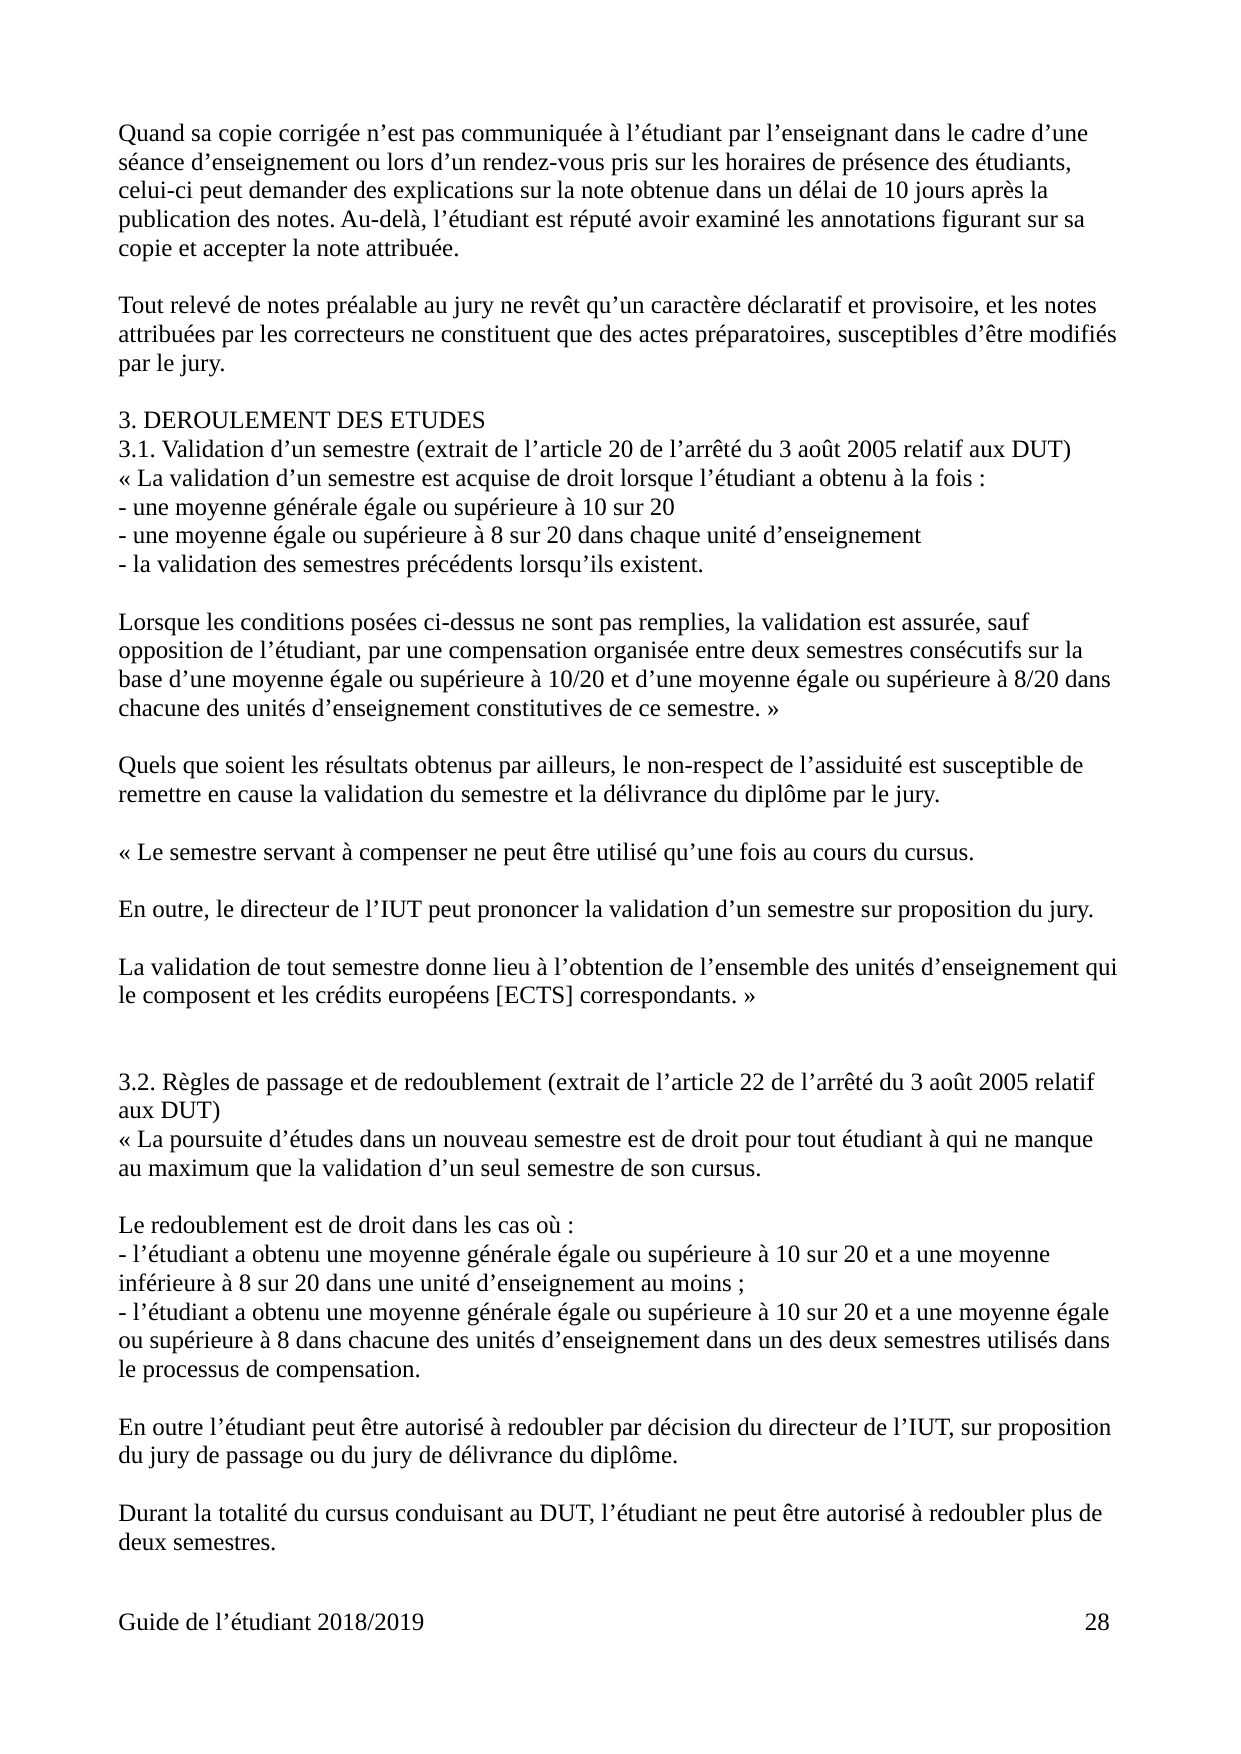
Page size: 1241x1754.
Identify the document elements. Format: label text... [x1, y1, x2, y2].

text « La validation d’un semestre est acquise de droit lorsque l’étudiant a obtenu à la fois : [118, 463, 1122, 492]
text Lorsque les conditions posées ci-dessus ne sont pas remplies, la validation est assurée, sauf opposition de l’étudiant, par une compensation organisée entre deux semestres consécutifs sur la base d’une moyenne égale ou supérieure à 10/20 et d’une moyenne égale ou supérieure à 8/20 dans chacune des unités d’enseignement constitutives de ce semestre. » [118, 607, 1122, 722]
text « La poursuite d’études dans un nouveau semestre est de droit pour tout étudiant à qui ne manque au maximum que la validation d’un seul semestre de son cursus. [118, 1124, 1122, 1182]
text 3.2. Règles de passage et de redoublement (extrait de l’article 22 de l’arrêté du 3 août 2005 relatif aux DUT) [118, 1067, 1122, 1124]
text « Le semestre servant à compenser ne peut être utilisé qu’une fois au cours du cursus. [118, 837, 1122, 866]
text Quand sa copie corrigée n’est pas communiquée à l’étudiant par l’enseignant dans le cadre d’une séance d’enseignement ou lors d’un rendez-vous pris sur les horaires de présence des étudiants, celui-ci peut demander des explications sur la note obtenue dans un délai de 10 jours après la publication des notes. Au-delà, l’étudiant est réputé avoir examiné les annotations figurant sur sa copie et accepter la note attribuée. [118, 118, 1122, 262]
text La validation de tout semestre donne lieu à l’obtention de l’ensemble des unités d’enseignement qui le composent et les crédits européens [ECTS] correspondants. » [118, 952, 1122, 1009]
text Tout relevé de notes préalable au jury ne revêt qu’un caractère déclaratif et provisoire, et les notes attribuées par les correcteurs ne constituent que des actes préparatoires, susceptibles d’être modifiés par le jury. [118, 291, 1122, 377]
text Le redoublement est de droit dans les cas où : [118, 1211, 1122, 1239]
text - l’étudiant a obtenu une moyenne générale égale ou supérieure à 10 sur 20 et a une moyenne inférieure à 8 sur 20 dans une unité d’enseignement au moins ; [118, 1239, 1122, 1297]
text 3. DEROULEMENT DES ETUDES [118, 406, 1122, 434]
text - une moyenne égale ou supérieure à 8 sur 20 dans chaque unité d’enseignement [118, 521, 1122, 549]
text 3.1. Validation d’un semestre (extrait de l’article 20 de l’arrêté du 3 août 2005 relatif aux DUT) [118, 434, 1122, 463]
text Durant la totalité du cursus conduisant au DUT, l’étudiant ne peut être autorisé à redoubler plus de deux semestres. [118, 1498, 1122, 1556]
text - la validation des semestres précédents lorsqu’ils existent. [118, 549, 1122, 578]
text - une moyenne générale égale ou supérieure à 10 sur 20 [118, 492, 1122, 521]
text Quels que soient les résultats obtenus par ailleurs, le non-respect de l’assiduité est susceptible de remettre en cause la validation du semestre et la délivrance du diplôme par le jury. [118, 751, 1122, 808]
text - l’étudiant a obtenu une moyenne générale égale ou supérieure à 10 sur 20 et a une moyenne égale ou supérieure à 8 dans chacune des unités d’enseignement dans un des deux semestres utilisés dans le processus de compensation. [118, 1297, 1122, 1383]
text En outre, le directeur de l’IUT peut prononcer la validation d’un semestre sur proposition du jury. [118, 894, 1122, 923]
text En outre l’étudiant peut être autorisé à redoubler par décision du directeur de l’IUT, sur proposition du jury de passage ou du jury de délivrance du diplôme. [118, 1412, 1122, 1469]
